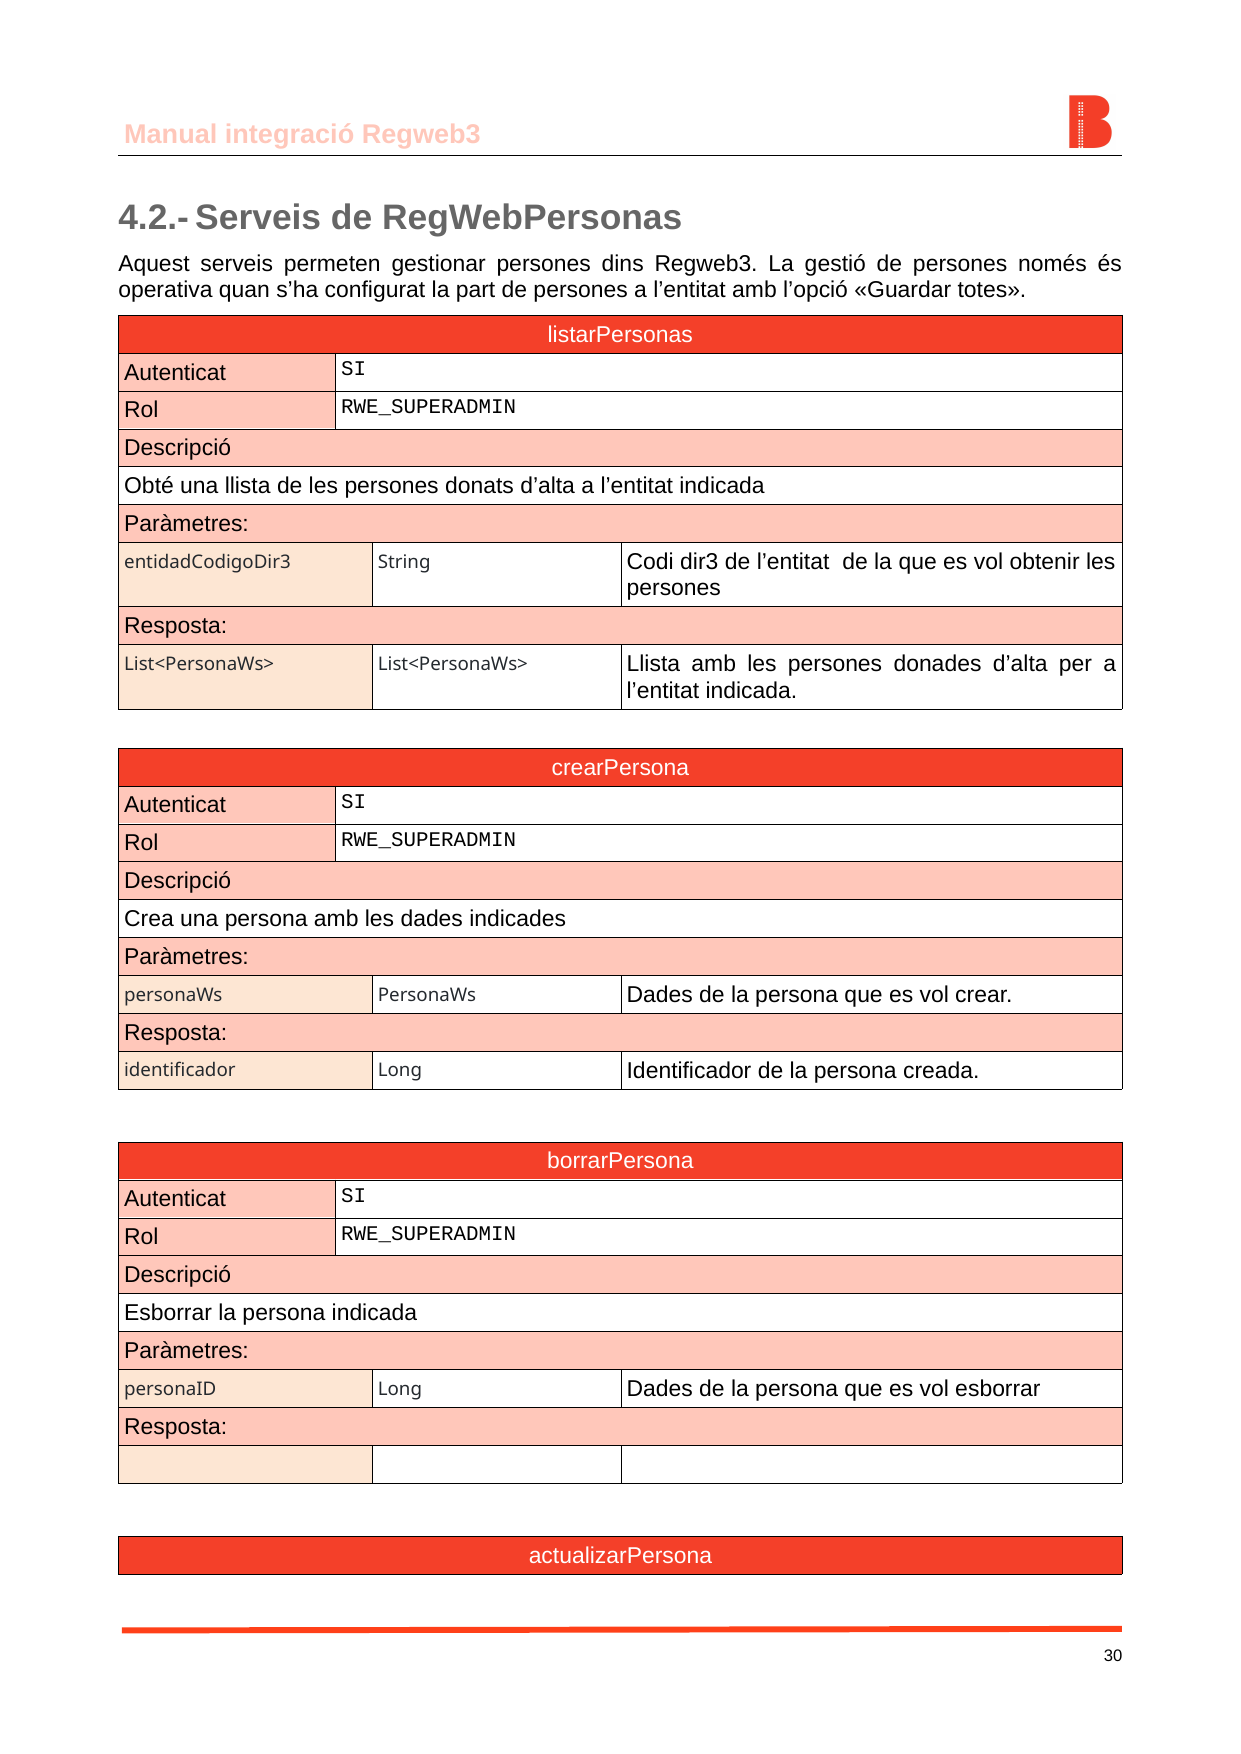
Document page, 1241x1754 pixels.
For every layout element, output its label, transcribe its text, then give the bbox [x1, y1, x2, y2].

table_cell Codi dir3 de l’entitat de la que es vol obtenir les persones [622, 543, 1122, 606]
table_cell [119, 1446, 372, 1483]
table_cell RWE_SUPERADMIN [336, 392, 1122, 428]
table_header crearPersona [119, 749, 1122, 786]
table_header actualizarPersona [119, 1537, 1122, 1574]
table_cell Paràmetres: [119, 1332, 1122, 1369]
subtitle Serveis de RegWebPersonas [118, 196, 1122, 237]
table_cell List<PersonaWs> [373, 645, 621, 709]
table_cell personaWs [119, 976, 372, 1013]
table_cell RWE_SUPERADMIN [336, 825, 1122, 861]
table_cell Identificador de la persona creada. [622, 1052, 1122, 1089]
table_cell [373, 1446, 621, 1483]
table_cell Crea una persona amb les dades indicades [119, 900, 1122, 937]
table_cell Resposta: [119, 1408, 1122, 1445]
table_cell Descripció [119, 430, 1122, 466]
table_cell Dades de la persona que es vol crear. [622, 976, 1122, 1013]
table_cell Paràmetres: [119, 505, 1122, 542]
table_cell Obté una llista de les persones donats d’alta a l’entitat indicada [119, 467, 1122, 504]
table_cell entidadCodigoDir3 [119, 543, 372, 606]
table_cell Rol [119, 392, 335, 428]
table_cell Descripció [119, 1256, 1122, 1293]
table_cell Resposta: [119, 1014, 1122, 1051]
table_cell Rol [119, 825, 335, 861]
table_cell Long [373, 1052, 621, 1089]
table_cell Descripció [119, 862, 1122, 899]
text Aquest serveis permeten gestionar persones dins Regweb3. La gestió de persones només és operativa quan s’ha configurat la part de persones a l’entitat amb l’opció «Guardar totes». [118, 249, 1122, 302]
table_header borrarPersona [119, 1143, 1122, 1179]
table_cell Resposta: [119, 607, 1122, 644]
table_cell identificador [119, 1052, 372, 1089]
table_cell SI [336, 1181, 1122, 1217]
table_cell PersonaWs [373, 976, 621, 1013]
table_cell RWE_SUPERADMIN [336, 1219, 1122, 1255]
table_cell personaID [119, 1370, 372, 1407]
table_cell SI [336, 787, 1122, 823]
table_cell [622, 1446, 1122, 1483]
table_cell Esborrar la persona indicada [119, 1294, 1122, 1331]
table_cell Autenticat [119, 787, 335, 823]
table_cell List<PersonaWs> [119, 645, 372, 709]
table_cell SI [336, 354, 1122, 391]
table_cell Paràmetres: [119, 938, 1122, 975]
table_header listarPersonas [119, 316, 1122, 353]
table_cell Llista amb les persones donades d’alta per a l’entitat indicada. [622, 645, 1122, 709]
table_cell Autenticat [119, 354, 335, 391]
picture [1063, 94, 1117, 150]
table_cell String [373, 543, 621, 606]
table_cell Rol [119, 1219, 335, 1255]
table_cell Dades de la persona que es vol esborrar [622, 1370, 1122, 1407]
table_cell Autenticat [119, 1181, 335, 1217]
table_cell Long [373, 1370, 621, 1407]
